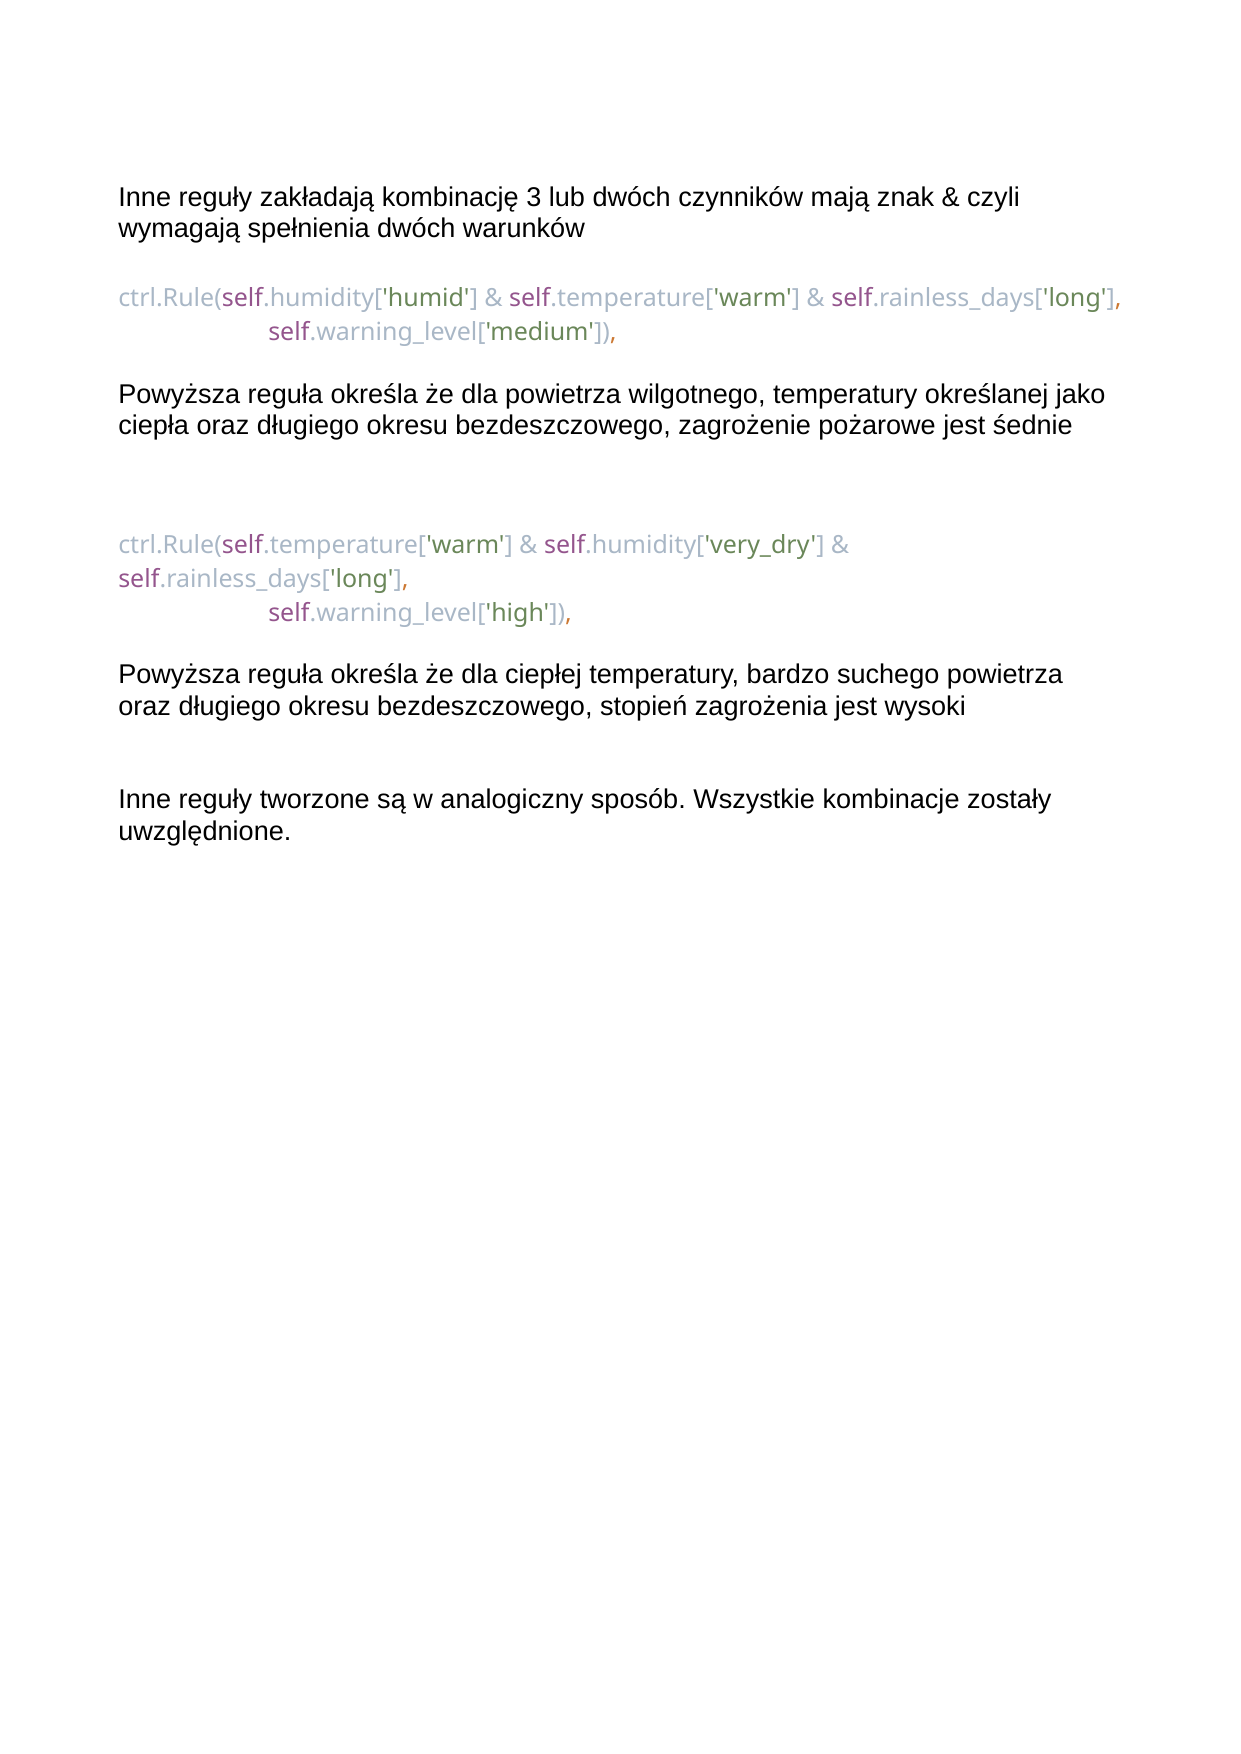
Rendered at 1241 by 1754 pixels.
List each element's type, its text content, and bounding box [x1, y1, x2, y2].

text ctrl.Rule(self.humidity['humid'] & self.temperature['warm'] & self.rainless_days['long'], [118, 280, 1122, 314]
text self.warning_level['medium']), [118, 314, 1122, 348]
text Powyższa reguła określa że dla powietrza wilgotnego, temperatury określanej jako ciepła oraz długiego okresu bezdeszczowego, zagrożenie pożarowe jest śednie [118, 378, 1122, 440]
text Powyższa reguła określa że dla ciepłej temperatury, bardzo suchego powietrza oraz długiego okresu bezdeszczowego, stopień zagrożenia jest wysoki [118, 658, 1122, 721]
text Inne reguły tworzone są w analogiczny sposób. Wszystkie kombinacje zostały uwzględnione. [118, 783, 1122, 846]
text self.warning_level['high']), [118, 594, 1122, 629]
text Inne reguły zakładają kombinację 3 lub dwóch czynników mają znak & czyli wymagają spełnienia dwóch warunków [118, 181, 1122, 243]
text ctrl.Rule(self.temperature['warm'] & self.humidity['very_dry'] & self.rainless_days['long'], [118, 526, 1122, 594]
